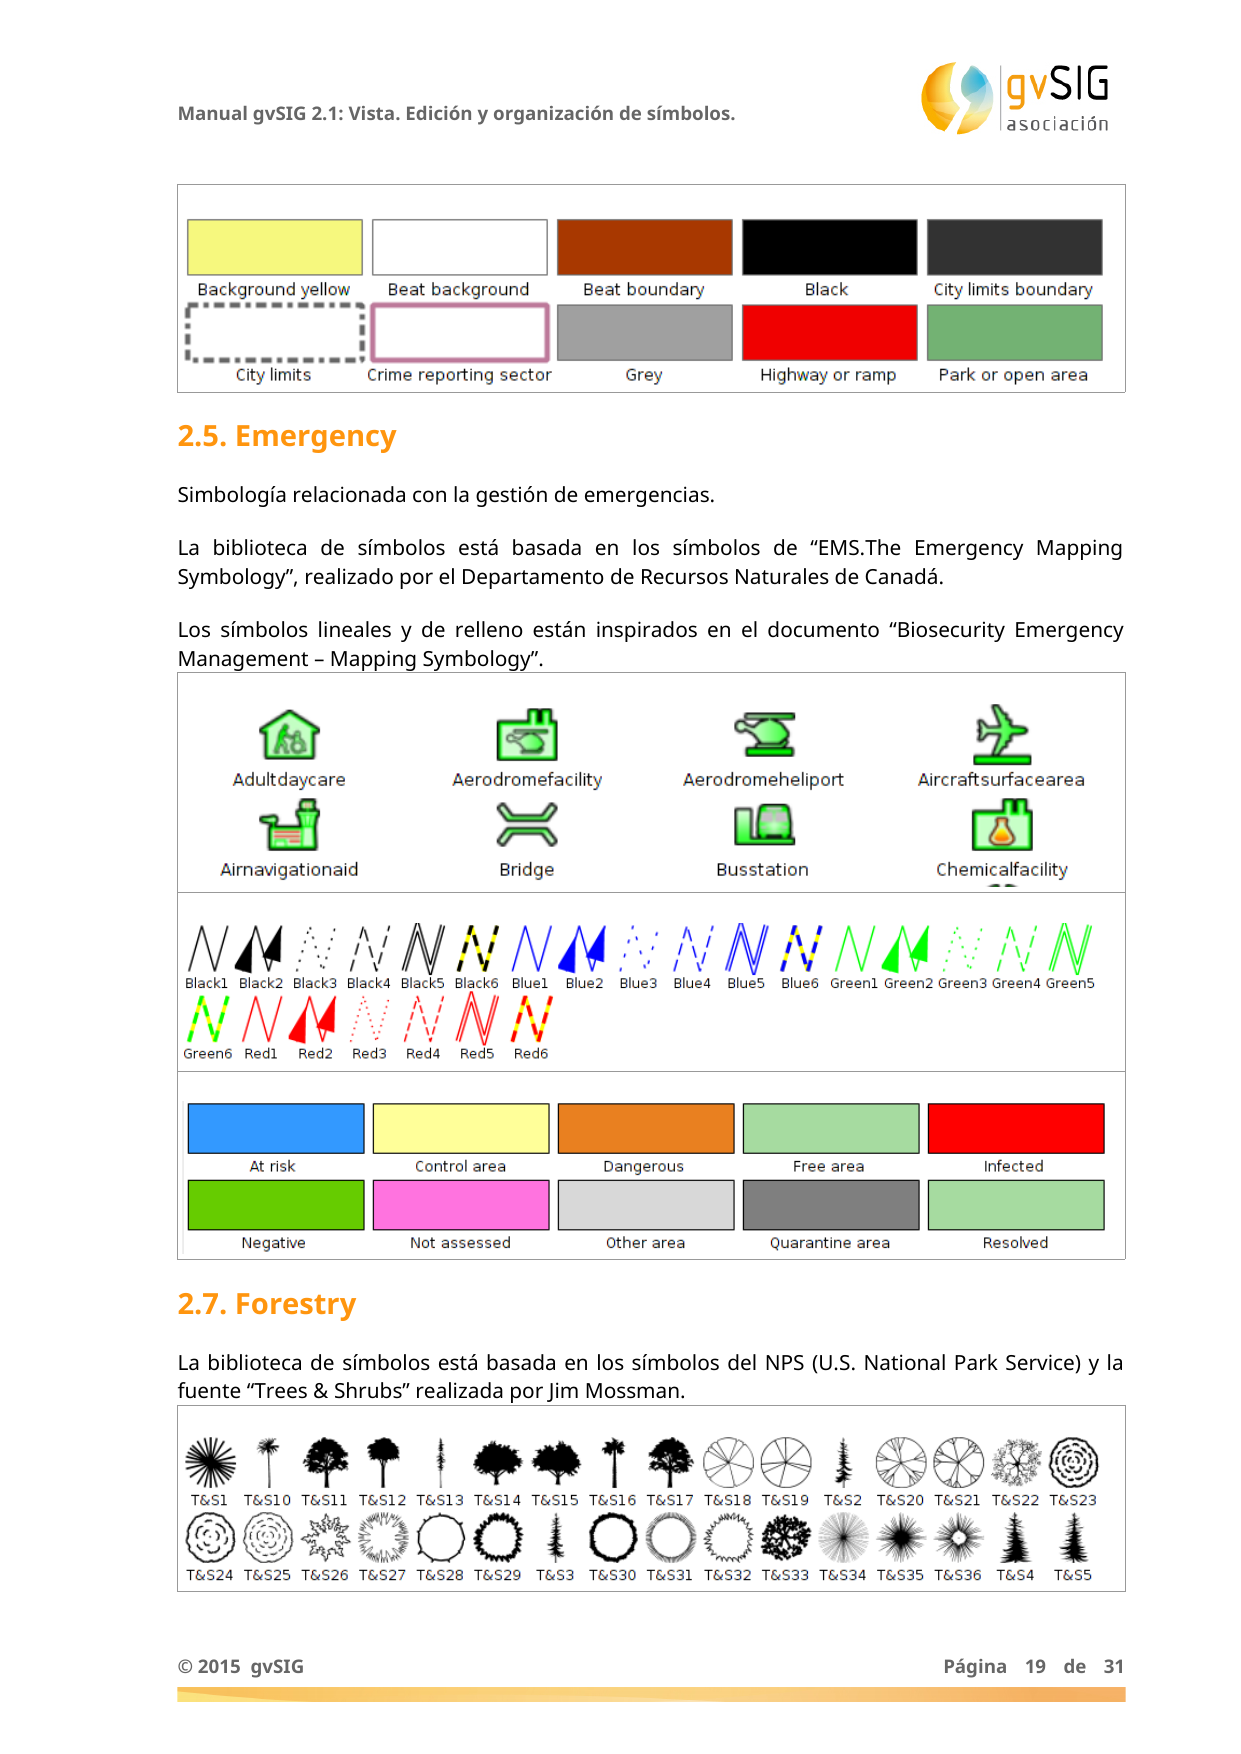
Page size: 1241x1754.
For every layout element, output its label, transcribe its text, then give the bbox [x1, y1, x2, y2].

picture [182, 923, 1120, 1065]
table_header [178, 673, 1125, 892]
picture [177, 1687, 1126, 1702]
picture [902, 47, 1122, 148]
text La biblioteca de símbolos está basada en los símbolos del NPS (U.S. National Park Service) y la fuente “Trees & Shrubs” realizada por Jim Mossman. [177, 1348, 1125, 1404]
table_cell [178, 1072, 1125, 1259]
subtitle 2.7. Forestry [177, 1283, 1125, 1323]
table_cell [178, 185, 1125, 392]
table_header [178, 1406, 1125, 1591]
picture [182, 1101, 1120, 1254]
text La biblioteca de símbolos está basada en los símbolos de “EMS.The Emergency Mapping Symbology”, realizado por el Departamento de Recursos Naturales de Canadá. [177, 533, 1125, 590]
picture [182, 703, 1120, 887]
picture [182, 214, 1120, 386]
table_cell [178, 893, 1125, 1071]
picture [182, 1435, 1120, 1586]
subtitle 2.5. Emergency [177, 415, 1125, 455]
text Los símbolos lineales y de relleno están inspirados en el documento “Biosecurity Emergency Management – Mapping Symbology”. [177, 615, 1125, 672]
text Simbología relacionada con la gestión de emergencias. [177, 480, 1125, 508]
